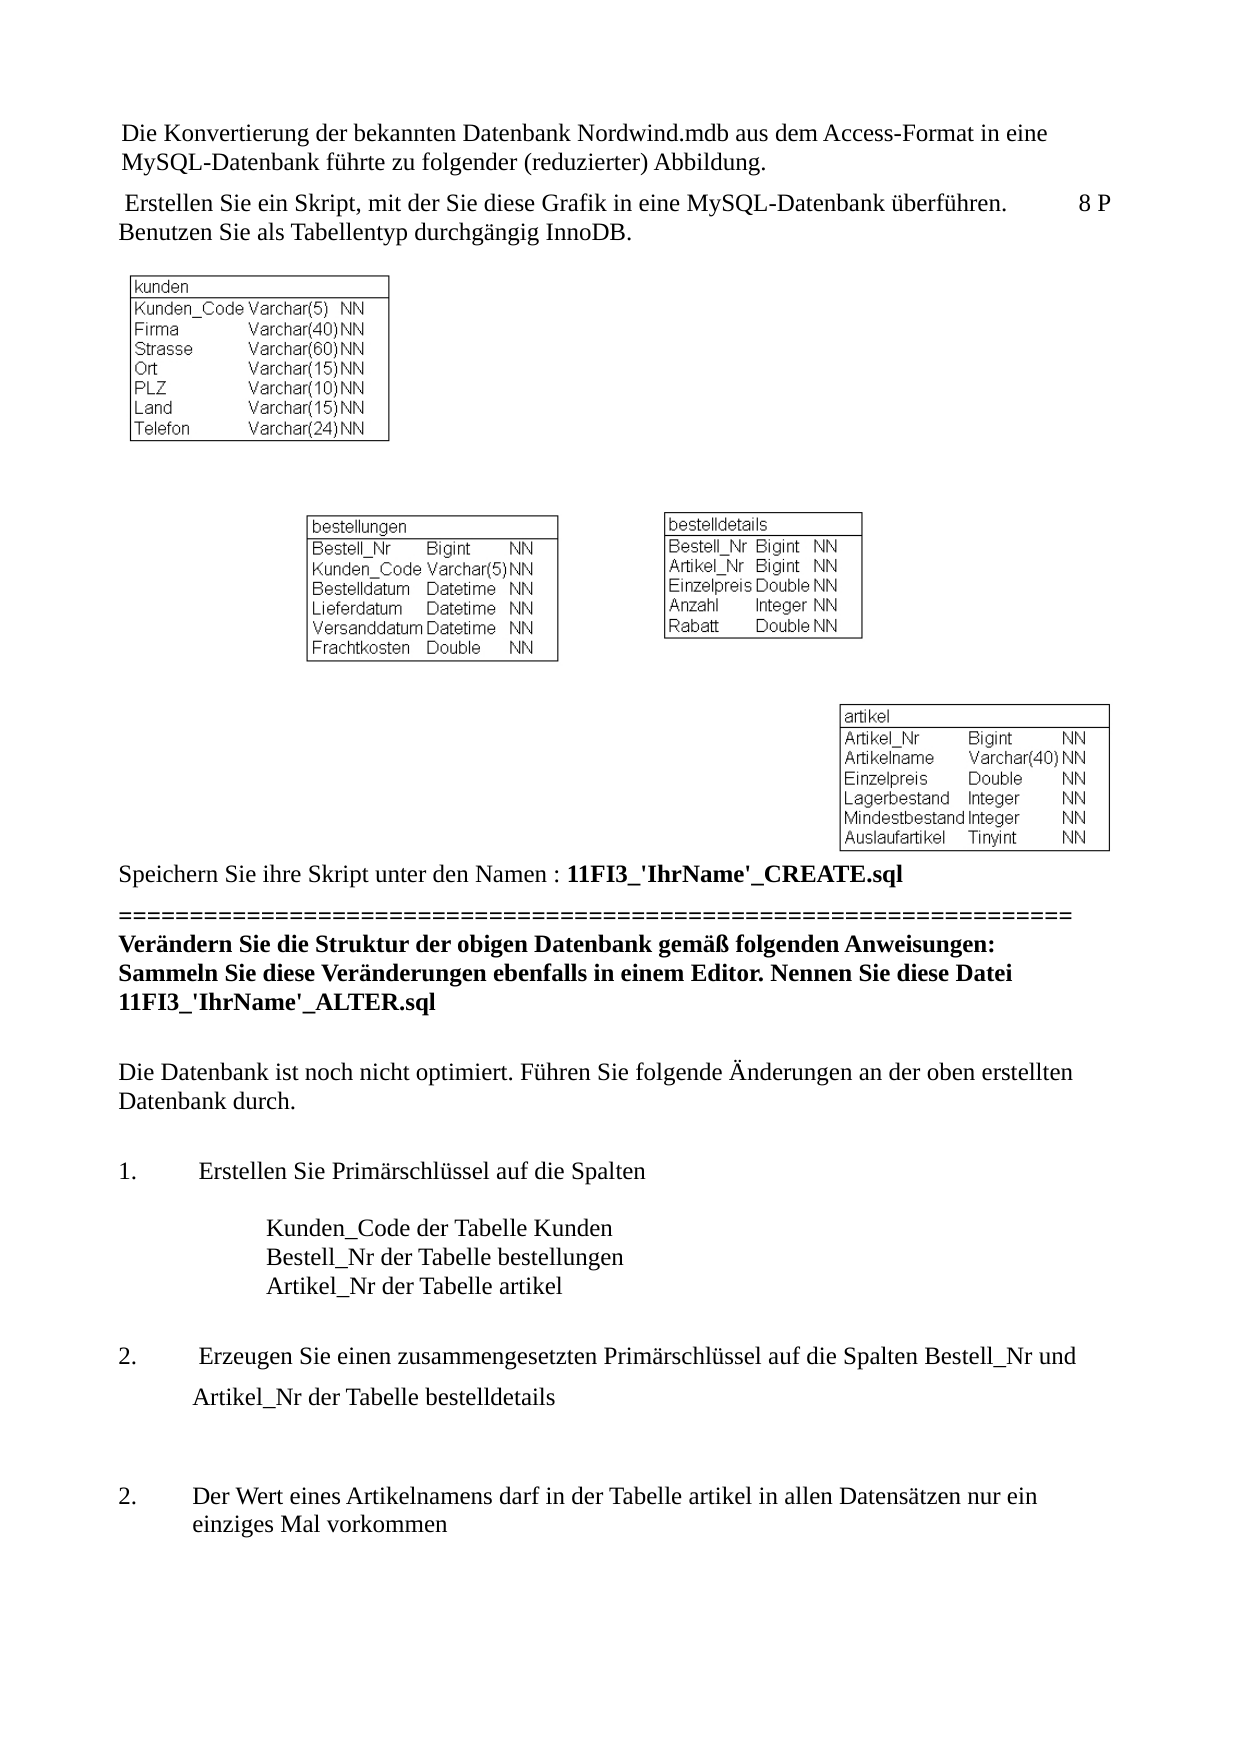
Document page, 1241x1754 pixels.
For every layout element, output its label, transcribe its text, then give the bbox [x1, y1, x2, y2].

list Der Wert eines Artikelnamens darf in der Tabelle artikel in allen Datensätzen nur ein einziges Mal vorkommen [118, 1481, 1122, 1624]
text Die Konvertierung der bekannten Datenbank Nordwind.mdb aus dem Access-Format in eine MySQL-Datenbank führte zu folgender (reduzierter) Abbildung. [121, 118, 1122, 176]
text Erstellen Sie ein Skript, mit der Sie diese Grafik in eine MySQL-Datenbank überführen. 8 P Benutzen Sie als Tabellentyp durchgängig InnoDB. [118, 188, 1122, 246]
text Speichern Sie ihre Skript unter den Namen : 11FI3_'IhrName'_CREATE.sql [118, 860, 1122, 888]
text Die Datenbank ist noch nicht optimiert. Führen Sie folgende Änderungen an der oben erstellten Datenbank durch. [118, 1057, 1122, 1143]
text Artikel_Nr der Tabelle bestelldetails [118, 1382, 1122, 1468]
list Erzeugen Sie einen zusammengesetzten Primärschlüssel auf die Spalten Bestell_Nr und [118, 1341, 1122, 1369]
list Erstellen Sie Primärschlüssel auf die Spalten Kunden_Code der Tabelle Kunden Bestell_Nr der Tabelle bestellungen Artikel_Nr der Tabelle artikel [118, 1156, 1122, 1328]
text =================================================================== Verändern Sie die Struktur der obigen Datenbank gemäß folgenden Anweisungen: Sammeln Sie diese Veränderungen ebenfalls in einem Editor. Nennen Sie diese Datei 11FI3_'IhrName'_ALTER.sql [118, 901, 1122, 1044]
